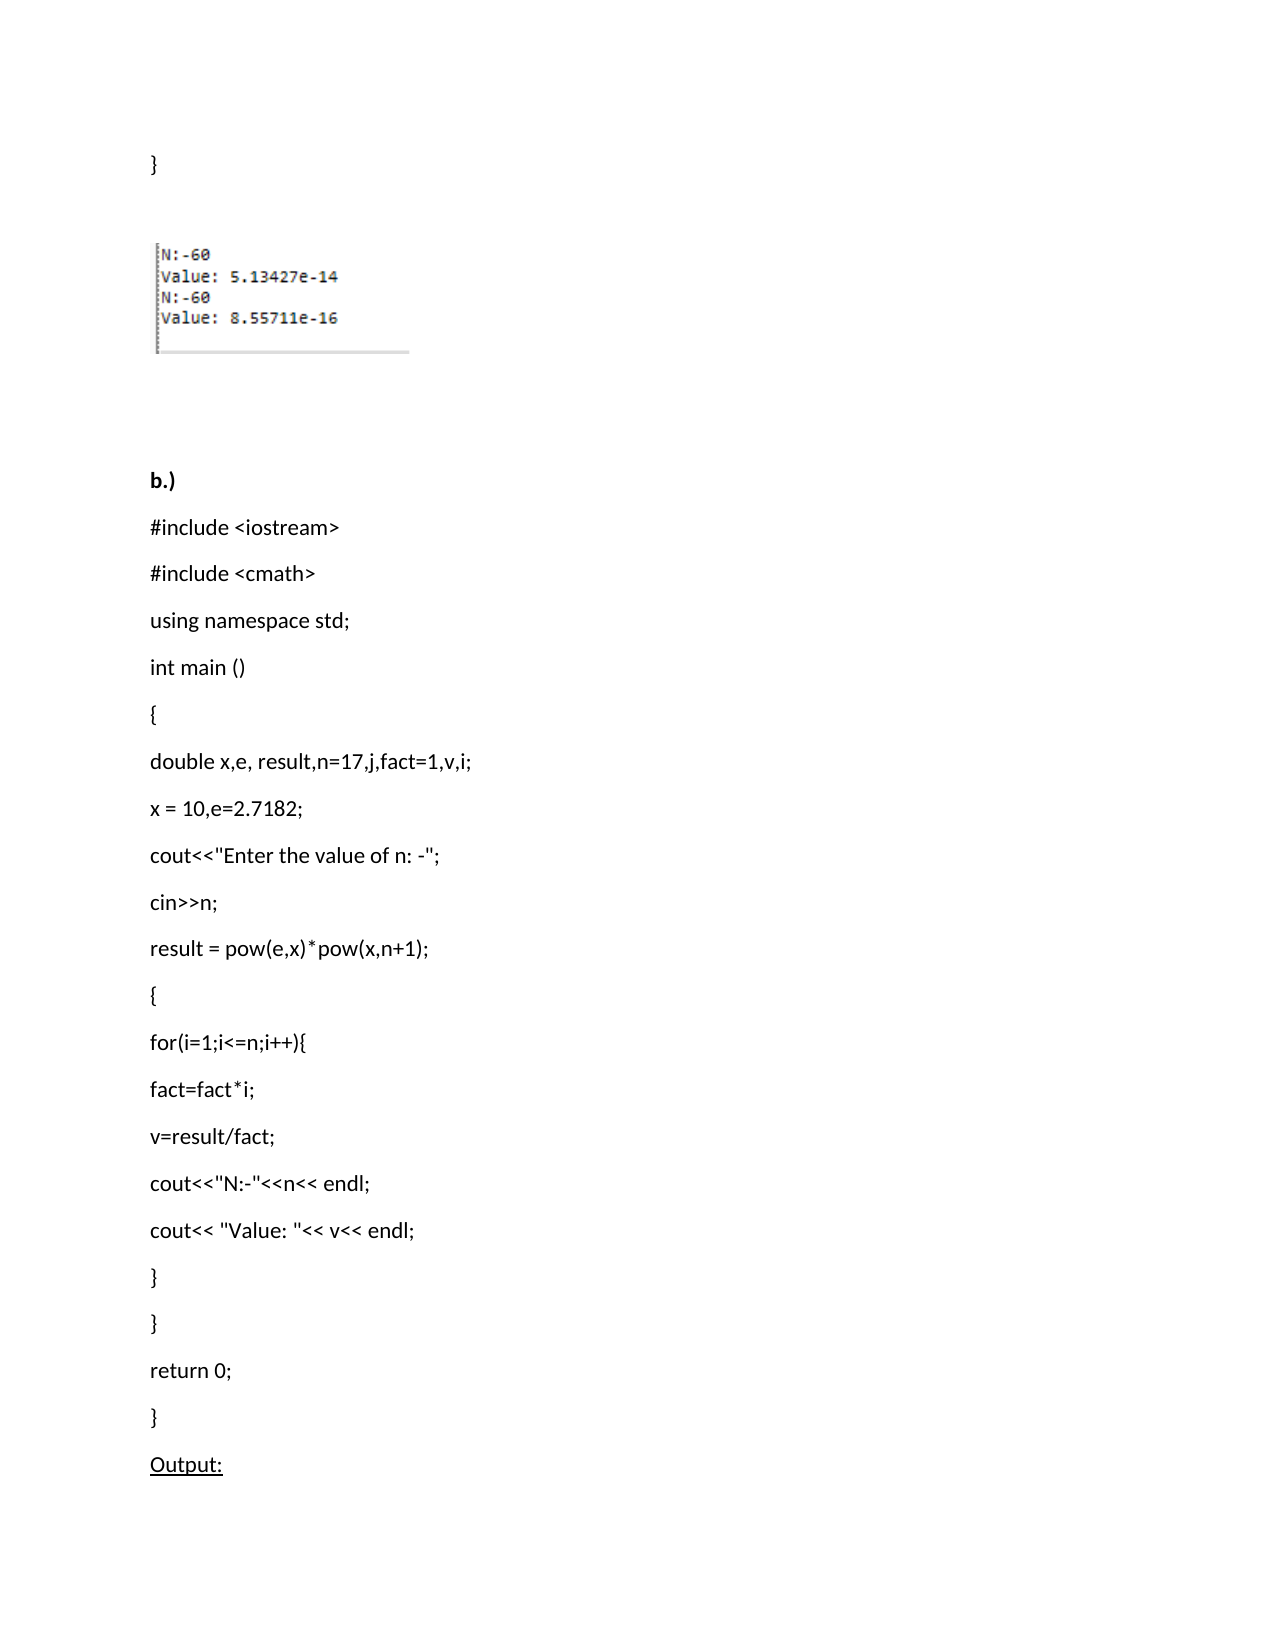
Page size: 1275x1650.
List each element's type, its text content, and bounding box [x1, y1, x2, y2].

text } [150, 1309, 1125, 1337]
text fact=fact*i; [150, 1075, 1125, 1103]
text } [150, 1263, 1125, 1291]
text { [150, 981, 1125, 1009]
text } [150, 1403, 1125, 1431]
text #include <cmath> [150, 559, 1125, 587]
text double x,e, result,n=17,j,fact=1,v,i; [150, 747, 1125, 775]
text v=result/fact; [150, 1122, 1125, 1150]
text } [150, 150, 1125, 178]
text using namespace std; [150, 606, 1125, 634]
text cout<<"N:-"<<n<< endl; [150, 1169, 1125, 1197]
text for(i=1;i<=n;i++){ [150, 1028, 1125, 1056]
text x = 10,e=2.7182; [150, 794, 1125, 822]
text Output: [150, 1450, 1125, 1478]
picture [150, 243, 410, 354]
text result = pow(e,x)*pow(x,n+1); [150, 934, 1125, 962]
text cin>>n; [150, 888, 1125, 916]
text b.) [150, 466, 1125, 494]
text cout<<"Enter the value of n: -"; [150, 841, 1125, 869]
text return 0; [150, 1356, 1125, 1384]
text { [150, 700, 1125, 728]
text #include <iostream> [150, 513, 1125, 541]
text int main () [150, 653, 1125, 681]
text cout<< "Value: "<< v<< endl; [150, 1216, 1125, 1244]
